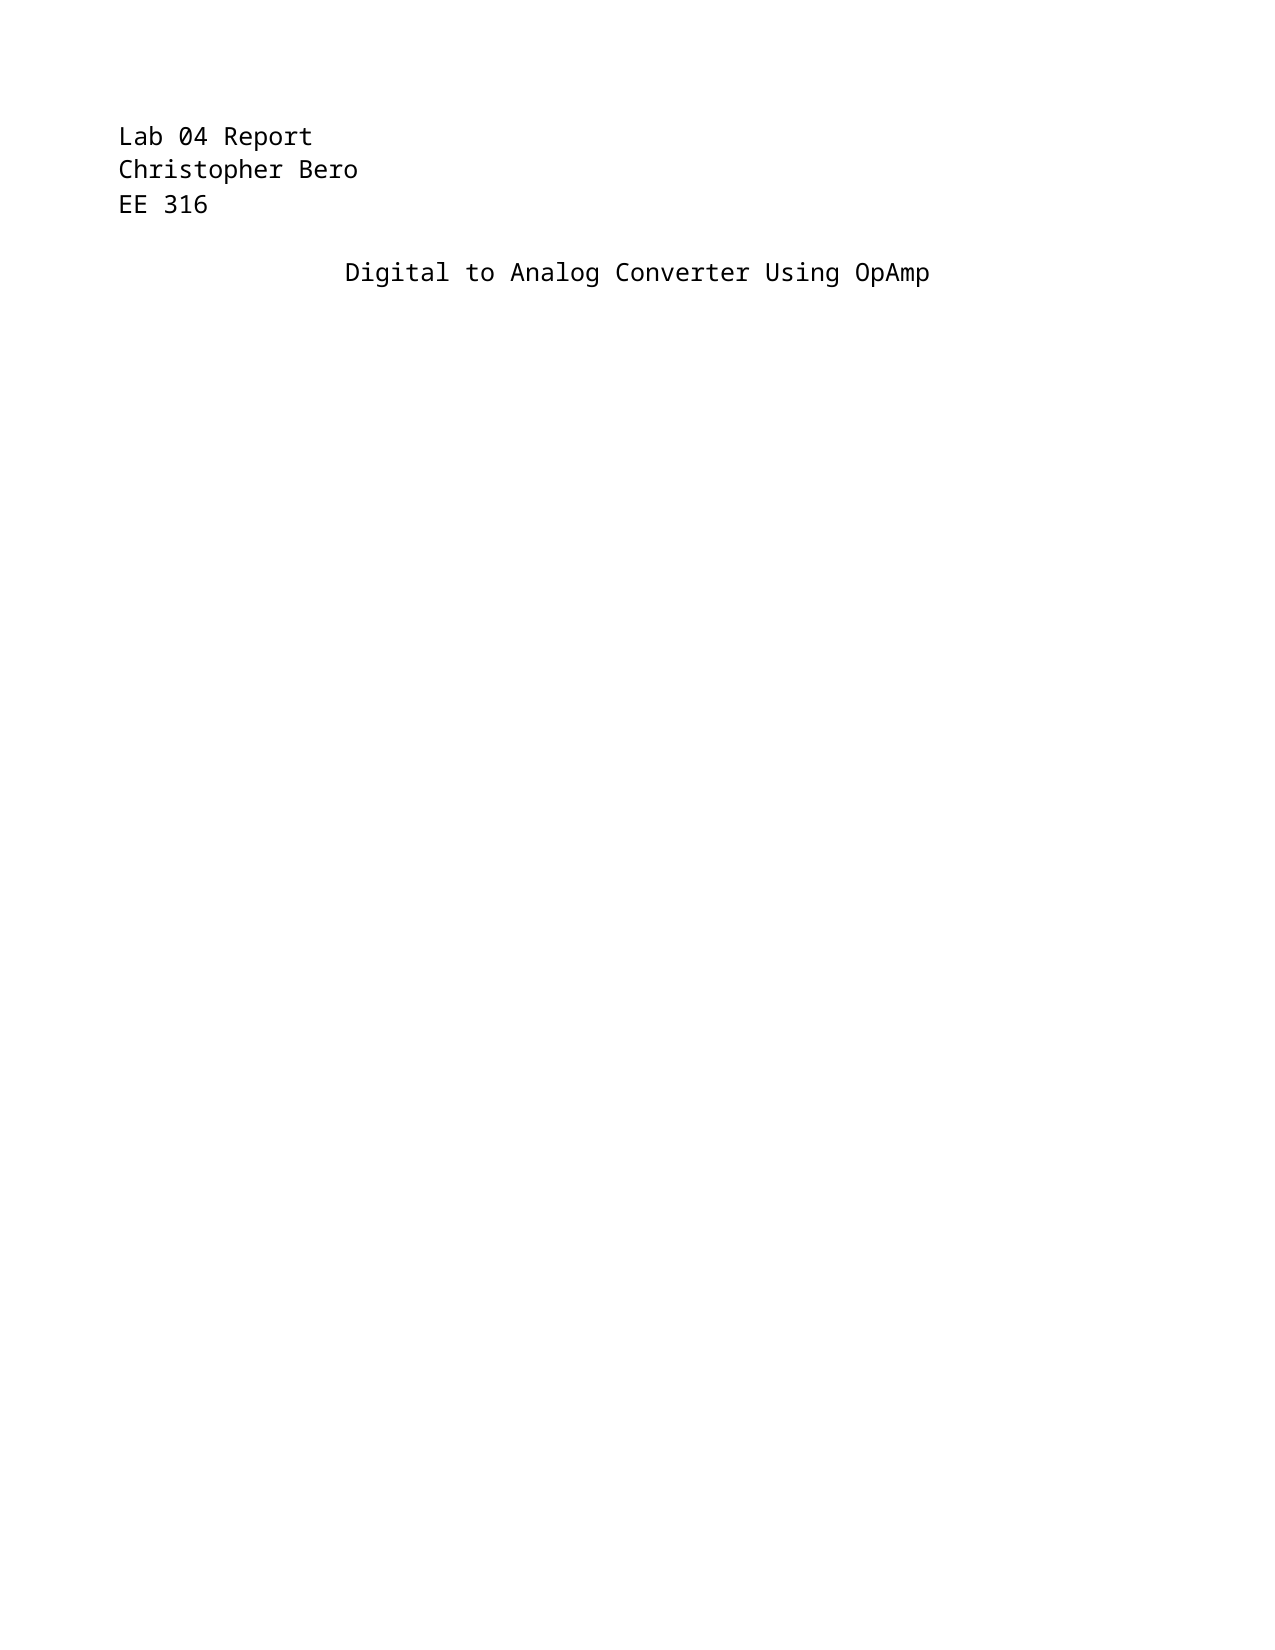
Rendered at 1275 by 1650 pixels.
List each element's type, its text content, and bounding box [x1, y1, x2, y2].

text Christopher Bero [118, 152, 1157, 186]
text EE 316 [118, 186, 1157, 220]
text Lab 04 Report [118, 118, 1157, 152]
text Digital to Analog Converter Using OpAmp [118, 254, 1157, 288]
